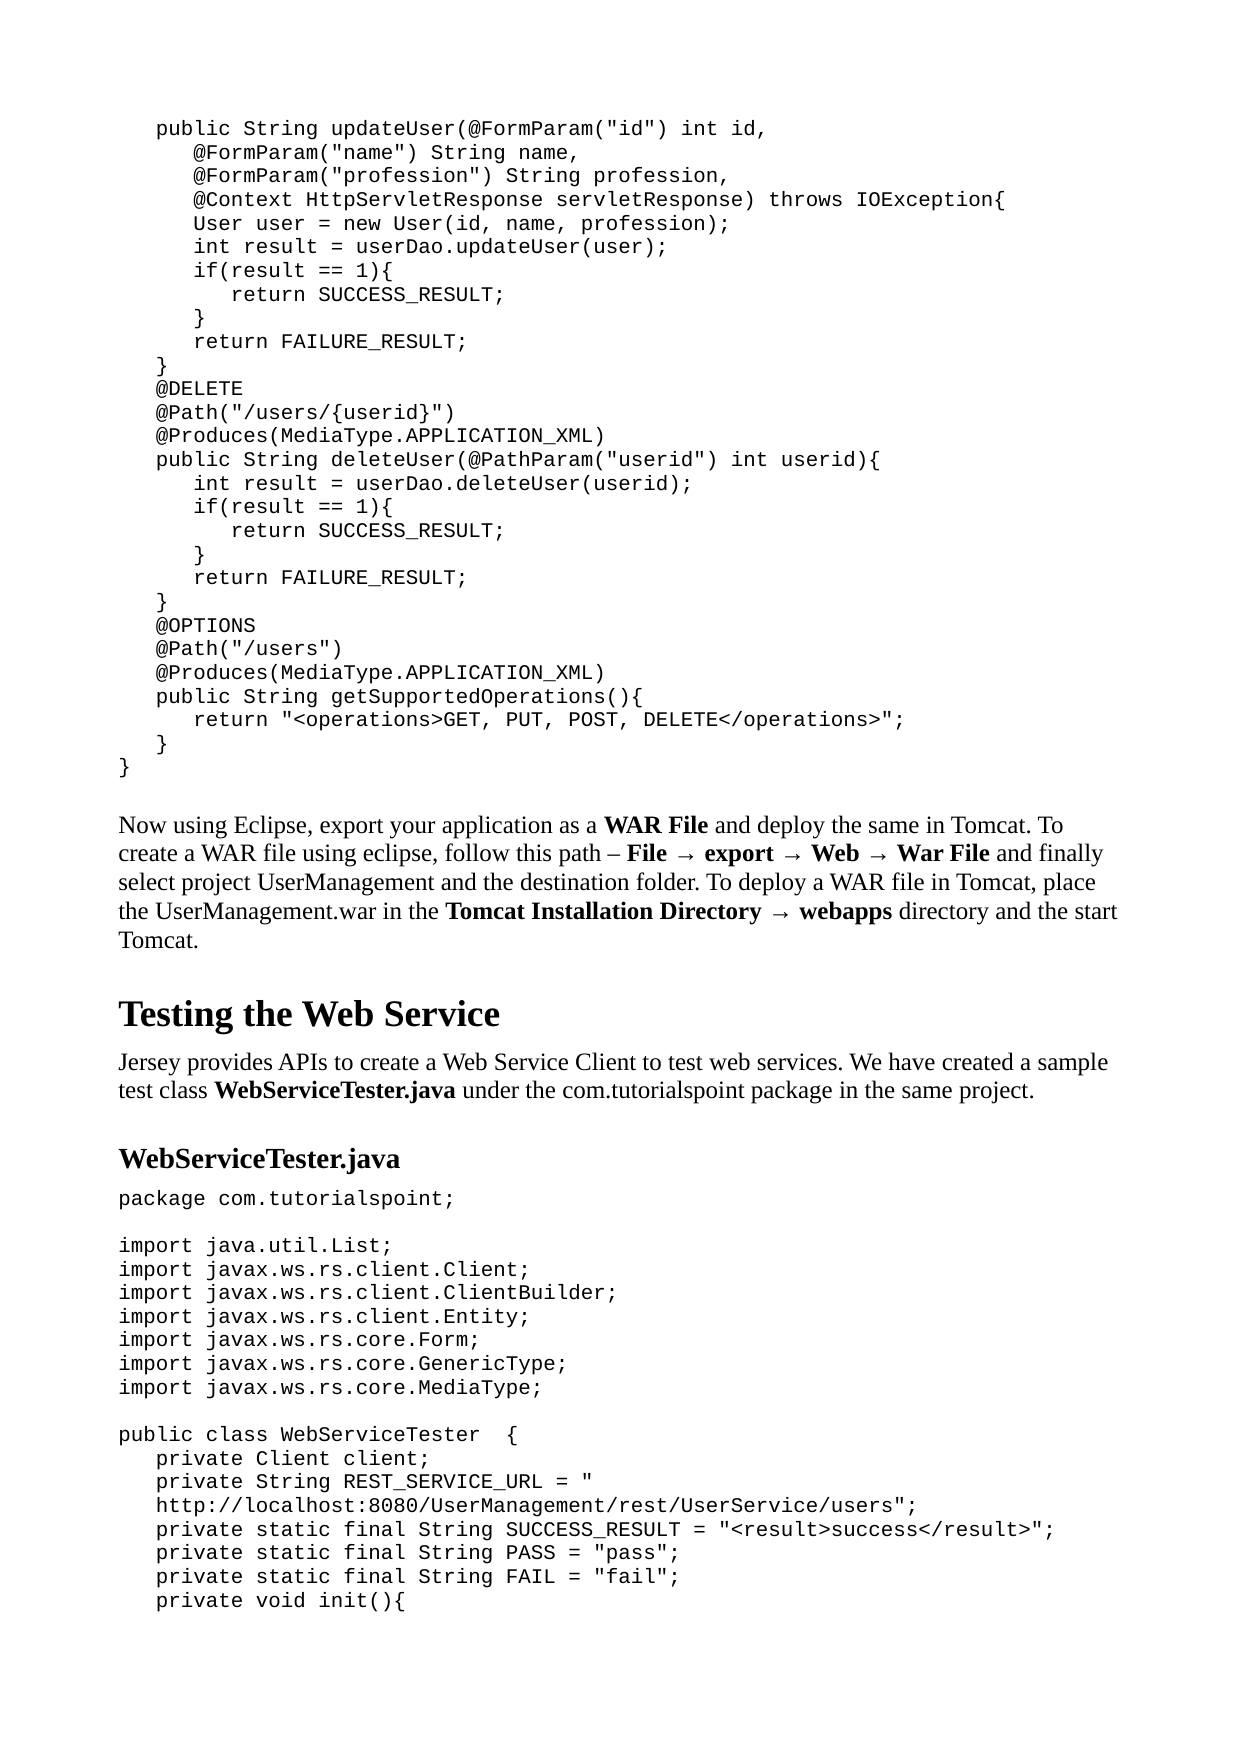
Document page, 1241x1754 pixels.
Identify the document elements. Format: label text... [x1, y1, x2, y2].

text private String REST_SERVICE_URL = " [118, 1471, 1122, 1495]
text @FormParam("profession") String profession, [118, 165, 1122, 189]
text private static final String PASS = "pass"; [118, 1542, 1122, 1566]
text return SUCCESS_RESULT; [118, 520, 1122, 544]
text return FAILURE_RESULT; [118, 331, 1122, 354]
text public class WebServiceTester { [118, 1424, 1122, 1448]
text @Produces(MediaType.APPLICATION_XML) [118, 426, 1122, 449]
text import javax.ws.rs.client.Client; [118, 1258, 1122, 1282]
text private void init(){ [118, 1589, 1122, 1613]
text } [118, 307, 1122, 331]
text @Path("/users") [118, 638, 1122, 662]
text import javax.ws.rs.core.MediaType; [118, 1377, 1122, 1400]
text private static final String SUCCESS_RESULT = "<result>success</result>"; [118, 1519, 1122, 1542]
subtitle WebServiceTester.java [118, 1142, 1122, 1175]
text @Context HttpServletResponse servletResponse) throws IOException{ [118, 189, 1122, 213]
text Jersey provides APIs to create a Web Service Client to test web services. We have created a sample test class WebServiceTester.java under the com.tutorialspoint package in the same project. [118, 1047, 1122, 1104]
text public String getSupportedOperations(){ [118, 686, 1122, 709]
text private static final String FAIL = "fail"; [118, 1566, 1122, 1589]
text if(result == 1){ [118, 260, 1122, 284]
text @FormParam("name") String name, [118, 142, 1122, 165]
text @Produces(MediaType.APPLICATION_XML) [118, 662, 1122, 686]
text import javax.ws.rs.core.GenericType; [118, 1353, 1122, 1377]
text @Path("/users/{userid}") [118, 402, 1122, 426]
text if(result == 1){ [118, 496, 1122, 520]
text import javax.ws.rs.client.ClientBuilder; [118, 1282, 1122, 1306]
text import javax.ws.rs.client.Entity; [118, 1306, 1122, 1329]
text return SUCCESS_RESULT; [118, 284, 1122, 307]
text } [118, 354, 1122, 378]
text public String deleteUser(@PathParam("userid") int userid){ [118, 449, 1122, 473]
text @OPTIONS [118, 615, 1122, 638]
text package com.tutorialspoint; [118, 1188, 1122, 1211]
text User user = new User(id, name, profession); [118, 213, 1122, 236]
text int result = userDao.updateUser(user); [118, 236, 1122, 260]
text return "<operations>GET, PUT, POST, DELETE</operations>"; [118, 709, 1122, 733]
text } [118, 733, 1122, 757]
subtitle Testing the Web Service [118, 991, 1122, 1034]
text } [118, 544, 1122, 567]
text private Client client; [118, 1448, 1122, 1471]
text Now using Eclipse, export your application as a WAR File and deploy the same in Tomcat. To create a WAR file using eclipse, follow this path – File → export → Web → War File and finally select project UserManagement and the destination folder. To deploy a WAR file in Tomcat, place the UserManagement.war in the Tomcat Installation Directory → webapps directory and the start Tomcat. [118, 810, 1122, 953]
text int result = userDao.deleteUser(userid); [118, 473, 1122, 496]
text @DELETE [118, 378, 1122, 402]
text } [118, 591, 1122, 615]
text public String updateUser(@FormParam("id") int id, [118, 118, 1122, 142]
text } [118, 757, 1122, 780]
text http://localhost:8080/UserManagement/rest/UserService/users"; [118, 1495, 1122, 1519]
text import java.util.List; [118, 1235, 1122, 1258]
text import javax.ws.rs.core.Form; [118, 1329, 1122, 1353]
text return FAILURE_RESULT; [118, 567, 1122, 591]
